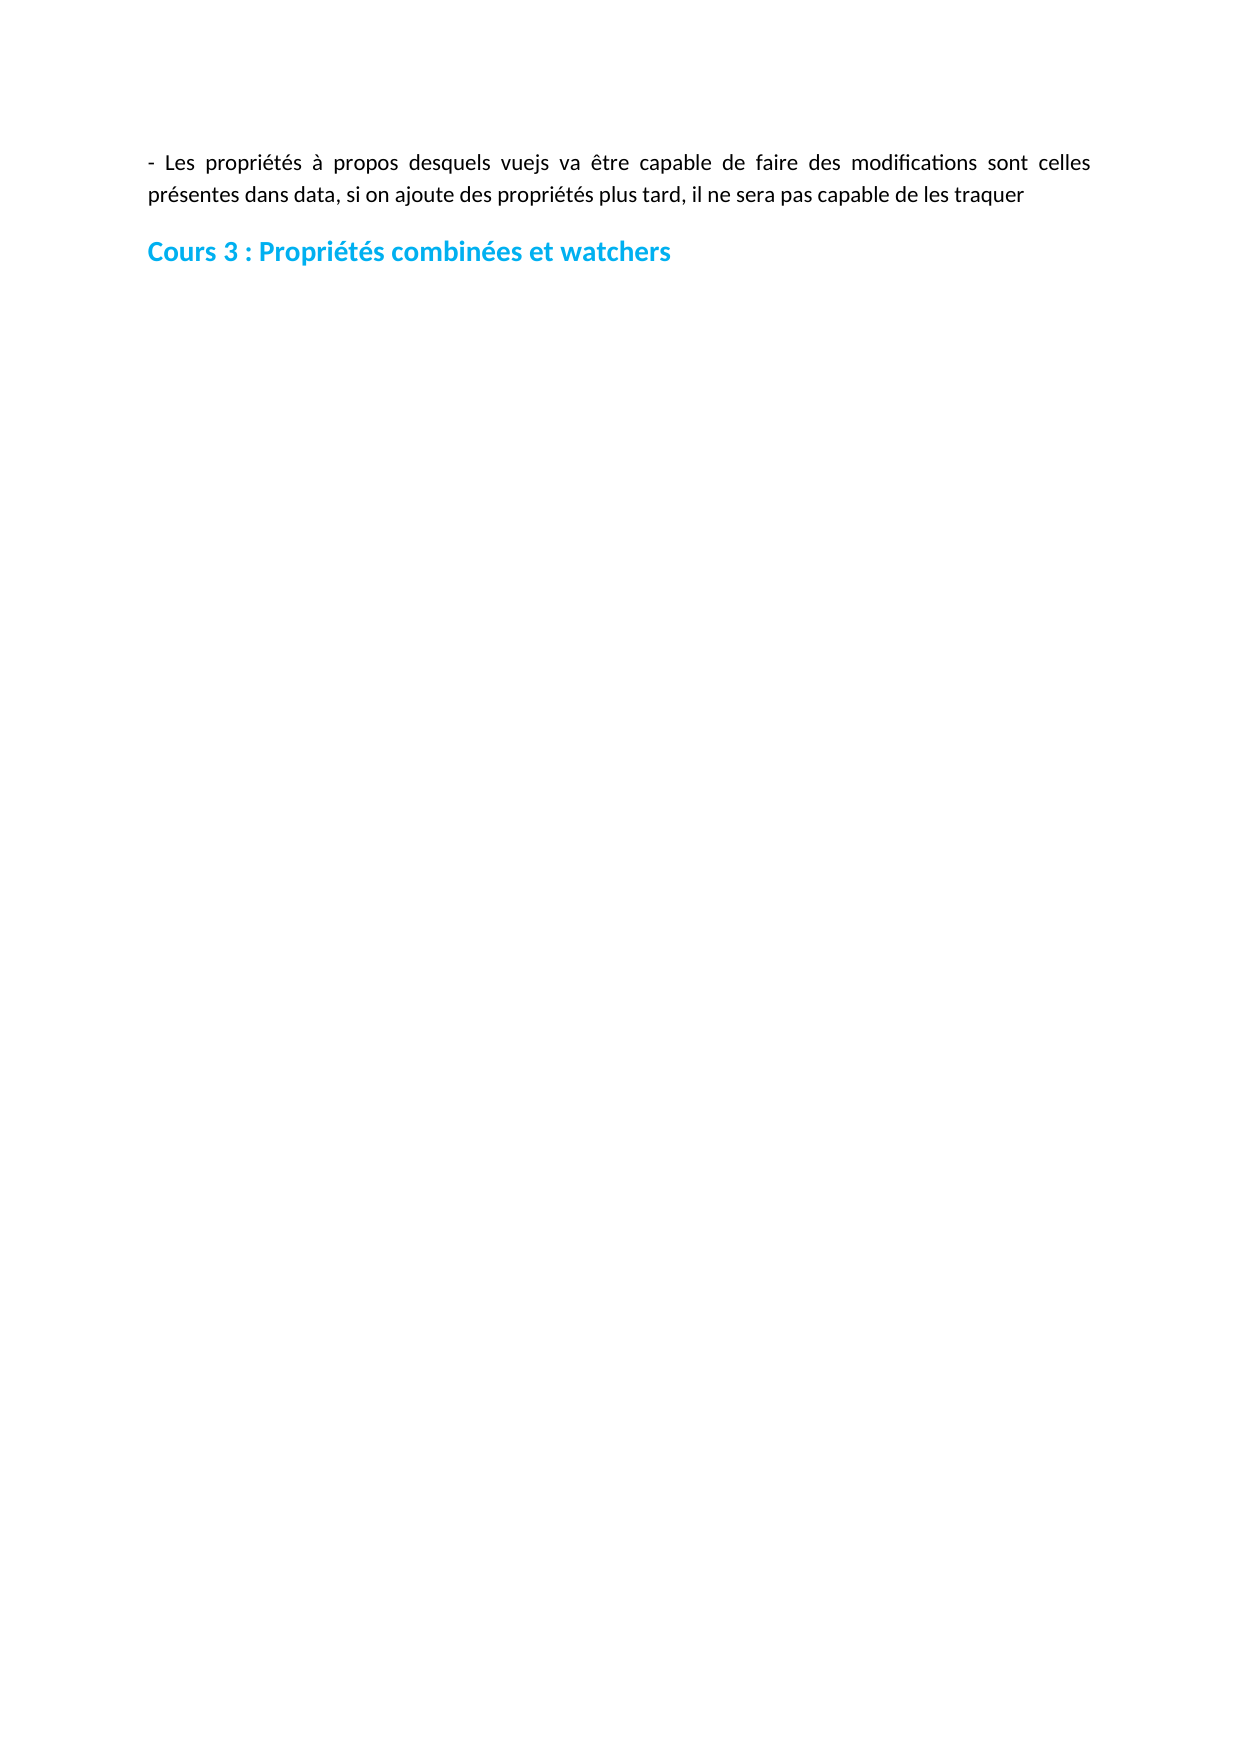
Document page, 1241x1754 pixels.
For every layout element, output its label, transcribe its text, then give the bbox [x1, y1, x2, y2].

text Cours 3 : Propriétés combinées et watchers [148, 233, 1093, 268]
text - Les propriétés à propos desquels vuejs va être capable de faire des modifications sont celles présentes dans data, si on ajoute des propriétés plus tard, il ne sera pas capable de les traquer [148, 148, 1093, 208]
